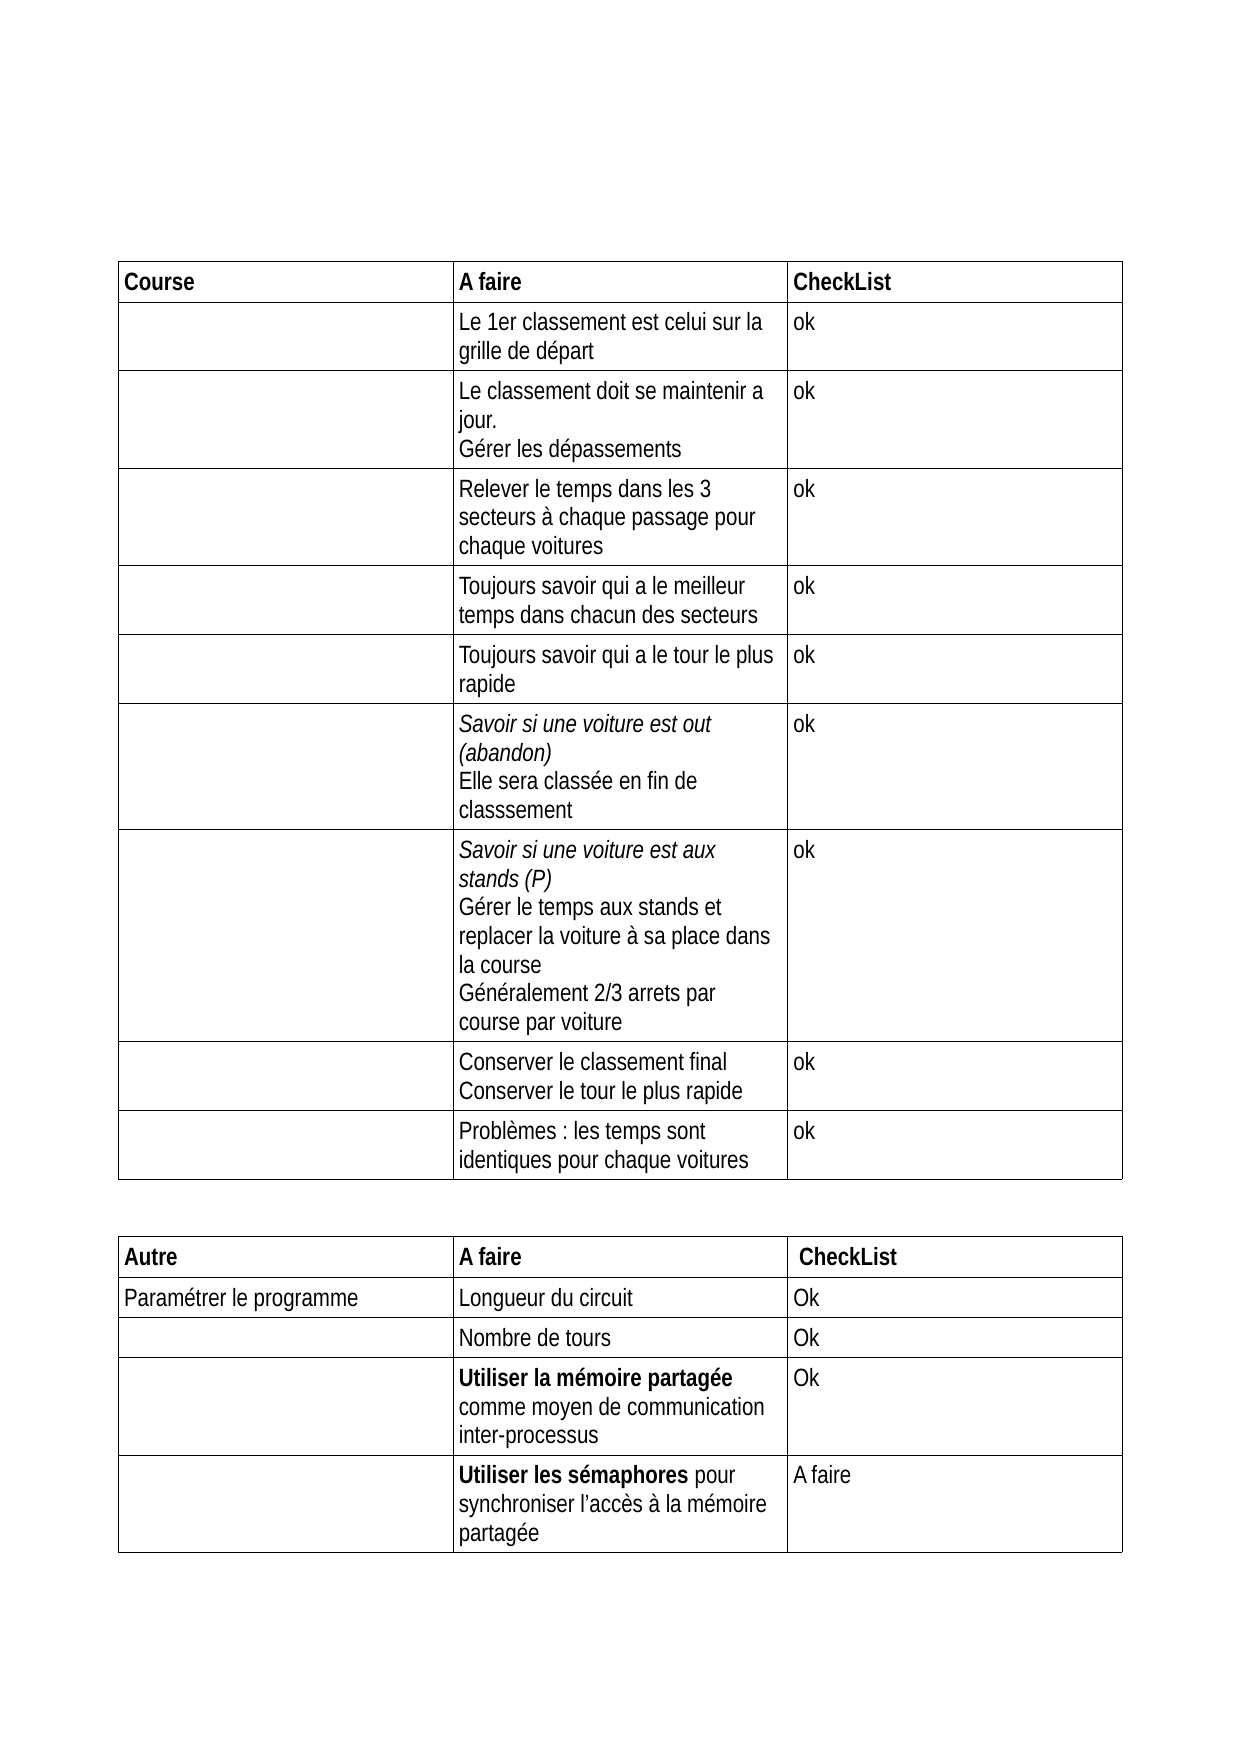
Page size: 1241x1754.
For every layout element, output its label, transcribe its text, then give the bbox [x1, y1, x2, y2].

table_cell Utiliser la mémoire partagée comme moyen de communication inter-processus [454, 1358, 787, 1454]
table_header Autre [119, 1237, 453, 1277]
table_cell [119, 1318, 453, 1357]
table_header Course [119, 262, 453, 302]
table_cell Relever le temps dans les 3 secteurs à chaque passage pour chaque voitures [454, 469, 787, 565]
table_cell [119, 635, 453, 703]
table_cell Nombre de tours [454, 1318, 787, 1357]
table_header CheckList [788, 1237, 1122, 1277]
table_cell [119, 1042, 453, 1110]
table_cell ok [788, 830, 1122, 1041]
table_cell [119, 830, 453, 1041]
table_cell A faire [788, 1456, 1122, 1552]
table_cell ok [788, 303, 1122, 370]
table_cell Ok [788, 1278, 1122, 1317]
table_header A faire [454, 1237, 787, 1277]
table_cell [119, 1358, 453, 1454]
table_cell [119, 371, 453, 468]
table_cell ok [788, 635, 1122, 703]
table_cell Le classement doit se maintenir a jour. Gérer les dépassements [454, 371, 787, 468]
table_cell ok [788, 1042, 1122, 1110]
table_cell Toujours savoir qui a le tour le plus rapide [454, 635, 787, 703]
table_cell Ok [788, 1318, 1122, 1357]
table_cell [119, 566, 453, 634]
table_cell ok [788, 371, 1122, 468]
table_cell Utiliser les sémaphores pour synchroniser l’accès à la mémoire partagée [454, 1456, 787, 1552]
table_header A faire [454, 262, 787, 302]
table_header CheckList [788, 262, 1122, 302]
table_cell ok [788, 1111, 1122, 1179]
table_cell Longueur du circuit [454, 1278, 787, 1317]
table_cell [119, 1456, 453, 1552]
table_cell Savoir si une voiture est out (abandon) Elle sera classée en fin de classsement [454, 704, 787, 829]
table_cell Toujours savoir qui a le meilleur temps dans chacun des secteurs [454, 566, 787, 634]
table_cell ok [788, 469, 1122, 565]
table_cell Conserver le classement final Conserver le tour le plus rapide [454, 1042, 787, 1110]
table_cell [119, 704, 453, 829]
table_cell Le 1er classement est celui sur la grille de départ [454, 303, 787, 370]
table_cell [119, 1111, 453, 1179]
table_cell Problèmes : les temps sont identiques pour chaque voitures [454, 1111, 787, 1179]
table_cell [119, 303, 453, 370]
table_cell [119, 469, 453, 565]
table_cell ok [788, 704, 1122, 829]
table_cell Savoir si une voiture est aux stands (P) Gérer le temps aux stands et replacer la voiture à sa place dans la course Généralement 2/3 arrets par course par voiture [454, 830, 787, 1041]
table_cell Ok [788, 1358, 1122, 1454]
table_cell Paramétrer le programme [119, 1278, 453, 1317]
table_cell ok [788, 566, 1122, 634]
